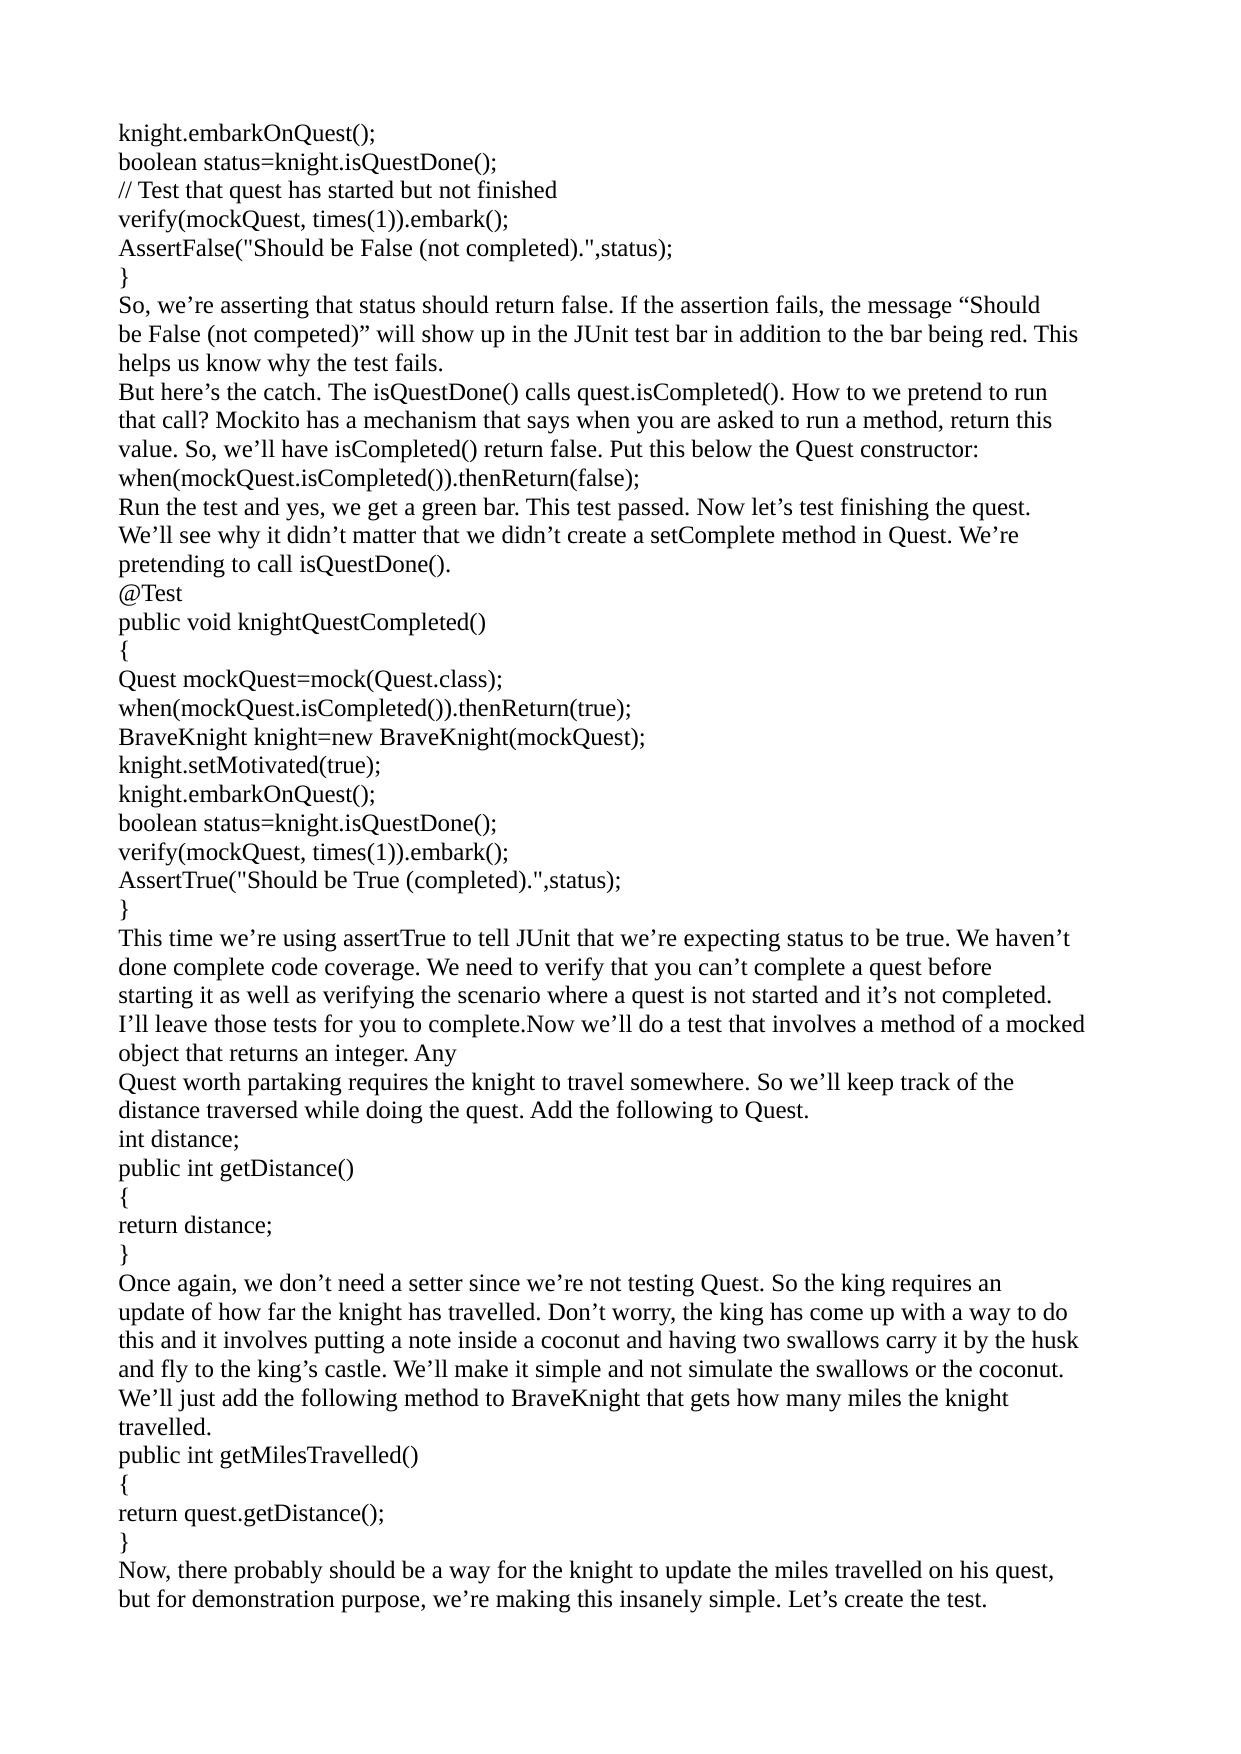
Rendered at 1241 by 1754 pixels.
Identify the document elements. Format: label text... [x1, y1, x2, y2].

text } [118, 1527, 1122, 1556]
text We’ll just add the following method to BraveKnight that gets how many miles the knight [118, 1383, 1122, 1412]
text travelled. [118, 1412, 1122, 1441]
text This time we’re using assertTrue to tell JUnit that we’re expecting status to be true. We haven’t [118, 923, 1122, 952]
text return quest.getDistance(); [118, 1498, 1122, 1527]
text Once again, we don’t need a setter since we’re not testing Quest. So the king requires an [118, 1268, 1122, 1297]
text { [118, 636, 1122, 664]
text @Test [118, 578, 1122, 607]
text boolean status=knight.isQuestDone(); [118, 147, 1122, 176]
text and fly to the king’s castle. We’ll make it simple and not simulate the swallows or the coconut. [118, 1354, 1122, 1383]
text pretending to call isQuestDone(). [118, 549, 1122, 578]
text value. So, we’ll have isCompleted() return false. Put this below the Quest constructor: [118, 434, 1122, 463]
text Now, there probably should be a way for the knight to update the miles travelled on his quest, [118, 1556, 1122, 1584]
text { [118, 1182, 1122, 1211]
text verify(mockQuest, times(1)).embark(); [118, 204, 1122, 233]
text but for demonstration purpose, we’re making this insanely simple. Let’s create the test. [118, 1584, 1122, 1613]
text public int getDistance() [118, 1153, 1122, 1182]
text distance traversed while doing the quest. Add the following to Quest. [118, 1096, 1122, 1124]
text Run the test and yes, we get a green bar. This test passed. Now let’s test finishing the quest. [118, 492, 1122, 521]
text be False (not competed)” will show up in the JUnit test bar in addition to the bar being red. This [118, 319, 1122, 348]
text this and it involves putting a note inside a coconut and having two swallows carry it by the husk [118, 1326, 1122, 1354]
text But here’s the catch. The isQuestDone() calls quest.isCompleted(). How to we pretend to run [118, 377, 1122, 406]
text that call? Mockito has a mechanism that says when you are asked to run a method, return this [118, 406, 1122, 434]
text when(mockQuest.isCompleted()).thenReturn(true); [118, 693, 1122, 722]
text update of how far the knight has travelled. Don’t worry, the king has come up with a way to do [118, 1297, 1122, 1326]
text int distance; [118, 1124, 1122, 1153]
text helps us know why the test fails. [118, 348, 1122, 377]
text { [118, 1469, 1122, 1498]
text done complete code coverage. We need to verify that you can’t complete a quest before [118, 952, 1122, 981]
text We’ll see why it didn’t matter that we didn’t create a setComplete method in Quest. We’re [118, 521, 1122, 549]
text So, we’re asserting that status should return false. If the assertion fails, the message “Should [118, 291, 1122, 319]
text starting it as well as verifying the scenario where a quest is not started and it’s not completed. [118, 981, 1122, 1009]
text Quest worth partaking requires the knight to travel somewhere. So we’ll keep track of the [118, 1067, 1122, 1096]
text } [118, 262, 1122, 291]
text AssertFalse("Should be False (not completed).",status); [118, 233, 1122, 262]
text BraveKnight knight=new BraveKnight(mockQuest); [118, 722, 1122, 751]
text knight.embarkOnQuest(); [118, 779, 1122, 808]
text AssertTrue("Should be True (completed).",status); [118, 866, 1122, 894]
text } [118, 1239, 1122, 1268]
text // Test that quest has started but not finished [118, 176, 1122, 204]
text public int getMilesTravelled() [118, 1441, 1122, 1469]
text public void knightQuestCompleted() [118, 607, 1122, 636]
text verify(mockQuest, times(1)).embark(); [118, 837, 1122, 866]
text Quest mockQuest=mock(Quest.class); [118, 664, 1122, 693]
text I’ll leave those tests for you to complete.Now we’ll do a test that involves a method of a mocked object that returns an integer. Any [118, 1009, 1122, 1067]
text return distance; [118, 1211, 1122, 1239]
text boolean status=knight.isQuestDone(); [118, 808, 1122, 837]
text } [118, 894, 1122, 923]
text when(mockQuest.isCompleted()).thenReturn(false); [118, 463, 1122, 492]
text knight.embarkOnQuest(); [118, 118, 1122, 147]
text knight.setMotivated(true); [118, 751, 1122, 779]
